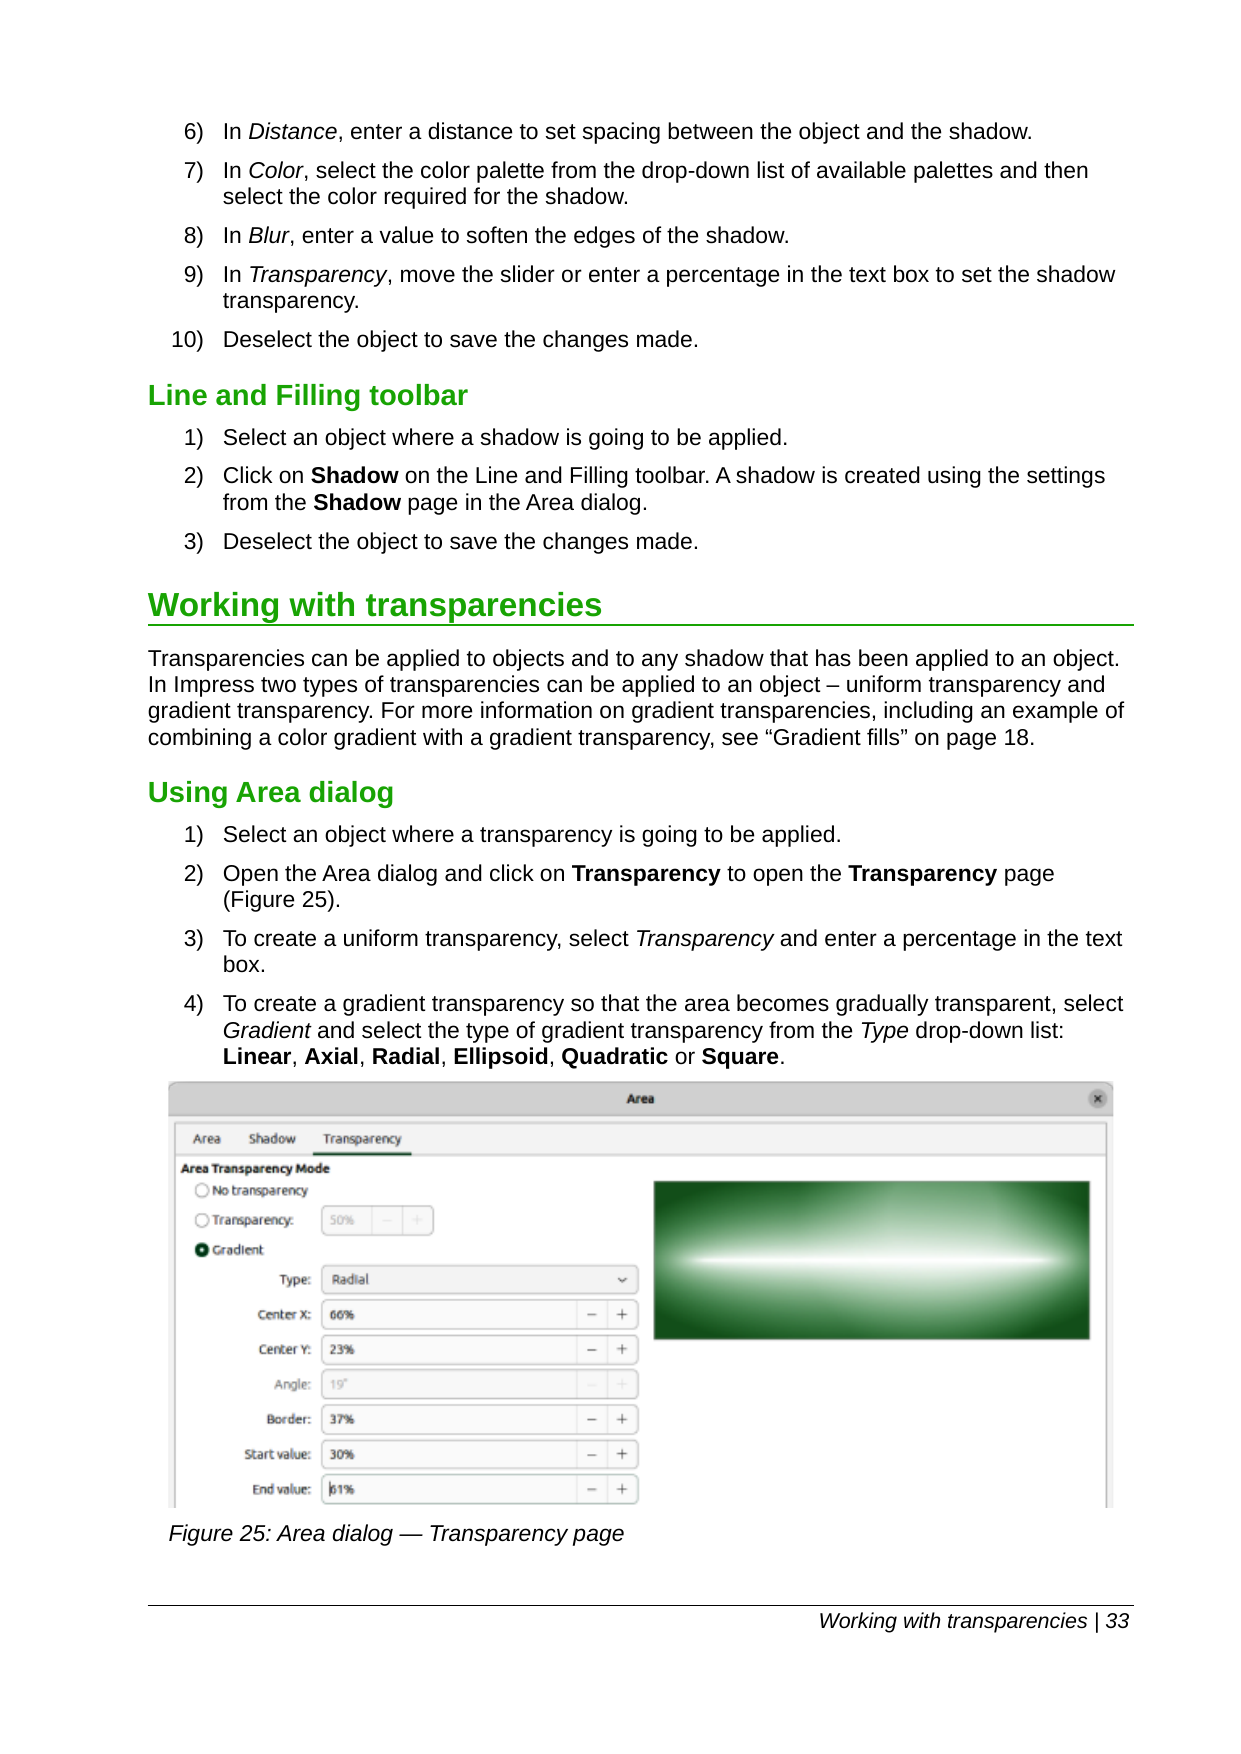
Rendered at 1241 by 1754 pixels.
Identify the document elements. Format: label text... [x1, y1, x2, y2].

list Select an object where a shadow is going to be applied. [204, 424, 1134, 450]
list Deselect the object to save the changes made. [204, 528, 1134, 554]
text Transparencies can be applied to objects and to any shadow that has been applied to an object. In Impress two types of transparencies can be applied to an object – uniform transparency and gradient transparency. For more information on gradient transparencies, including an example of combining a color gradient with a gradient transparency, see “Gradient fills” on page 18. [148, 644, 1134, 750]
subtitle Working with transparencies [148, 585, 1134, 624]
list In Distance, enter a distance to set spacing between the object and the shadow. [204, 118, 1134, 144]
list Open the Area dialog and click on Transparency to open the Transparency page (Figure 25). [204, 860, 1134, 913]
list In Color, select the color palette from the drop-down list of available palettes and then select the color required for the shadow. [204, 157, 1134, 210]
subtitle Line and Filling toolbar [148, 378, 1134, 411]
text Figure 25: Area dialog — Transparency page [168, 1520, 1113, 1547]
list Select an object where a transparency is going to be applied. [204, 821, 1134, 847]
list To create a uniform transparency, select Transparency and enter a percentage in the text box. [204, 925, 1134, 978]
picture [168, 1081, 1114, 1508]
list Click on Shadow on the Line and Filling toolbar. A shadow is created using the settings from the Shadow page in the Area dialog. [204, 462, 1134, 515]
subtitle Using Area dialog [148, 775, 1134, 808]
list Deselect the object to save the changes made. [204, 326, 1134, 353]
list In Transparency, move the slider or enter a percentage in the text box to set the shadow transparency. [204, 261, 1134, 314]
list To create a gradient transparency so that the area becomes gradually transparent, select Gradient and select the type of gradient transparency from the Type drop-down list: Linear, Axial, Radial, Ellipsoid, Quadratic or Square. [204, 990, 1134, 1069]
list In Blur, enter a value to soften the edges of the shadow. [204, 222, 1134, 248]
